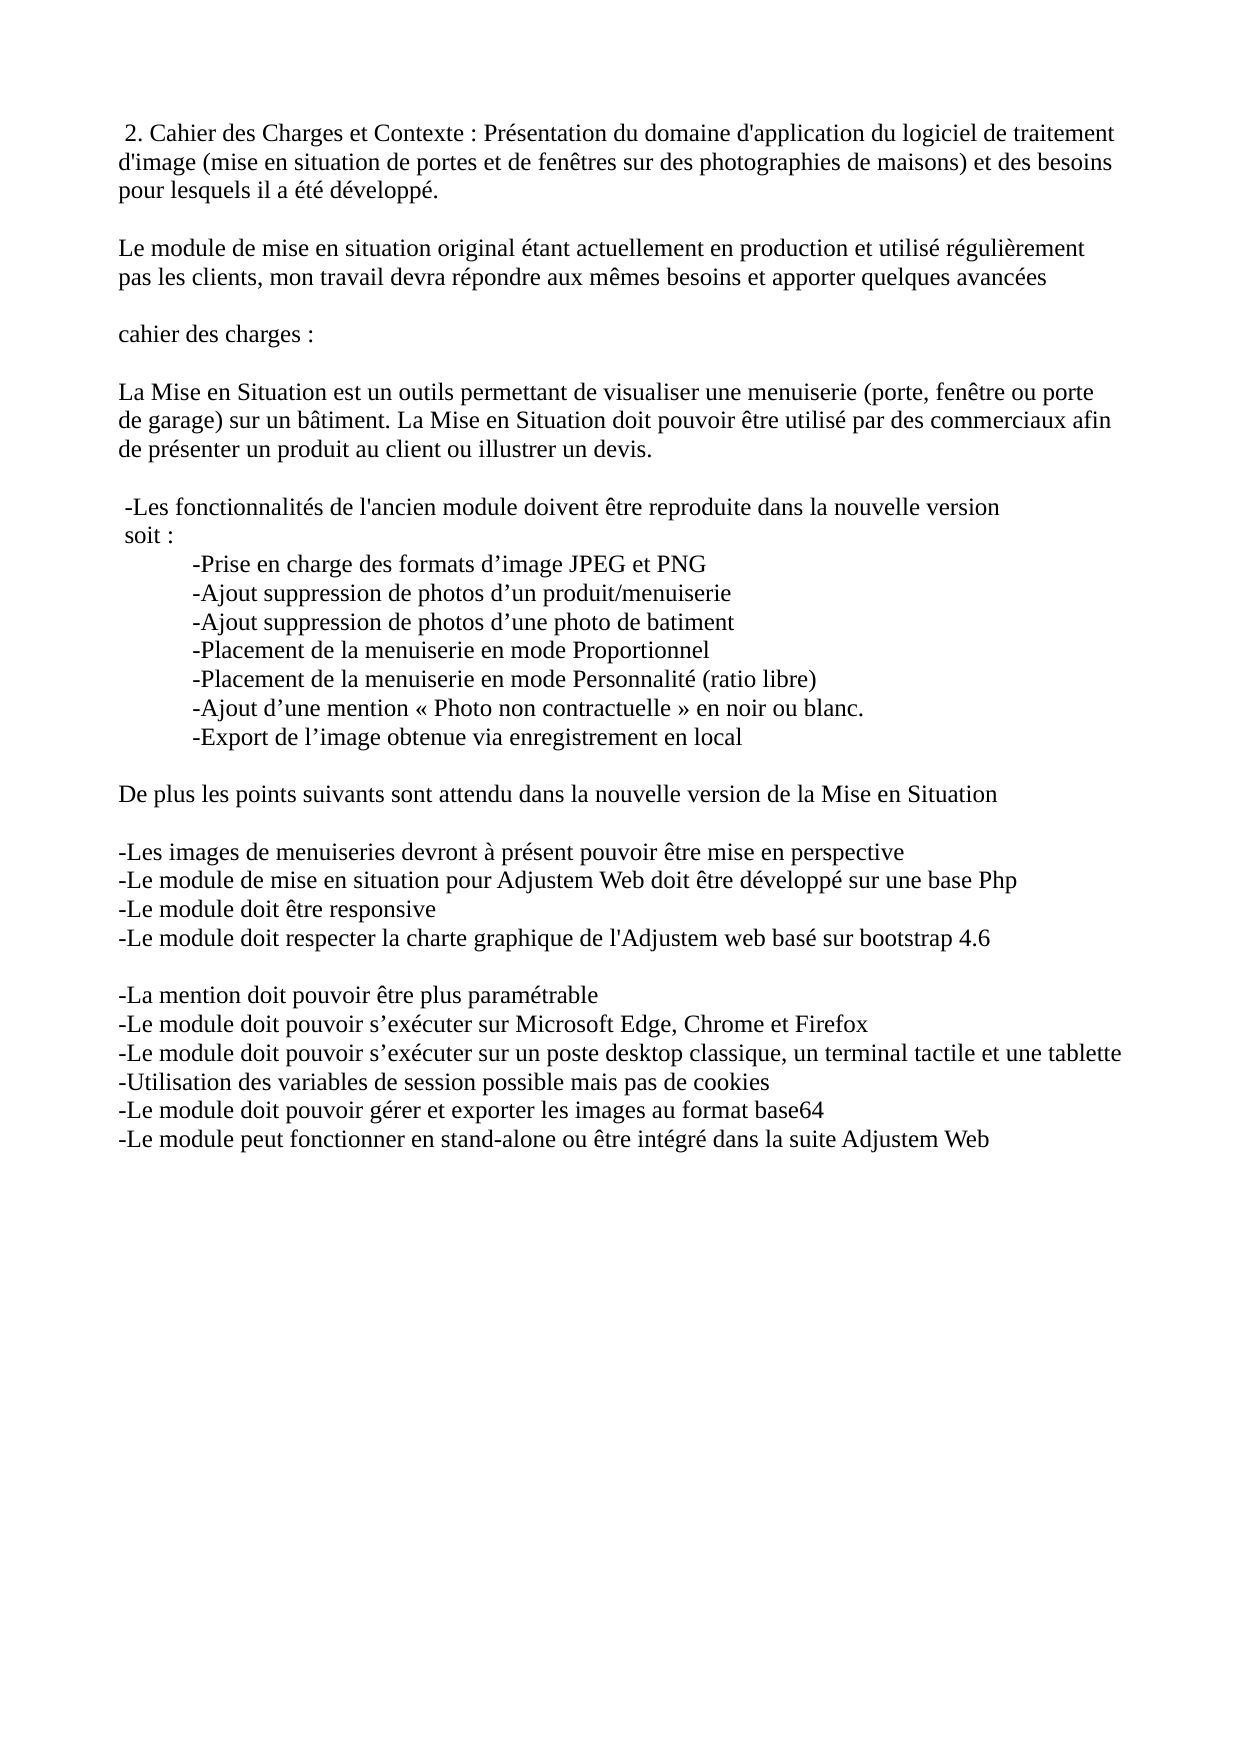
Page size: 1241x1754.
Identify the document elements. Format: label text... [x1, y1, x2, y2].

text -Les fonctionnalités de l'ancien module doivent être reproduite dans la nouvelle version [118, 492, 1122, 521]
text -Placement de la menuiserie en mode Personnalité (ratio libre) [118, 664, 1122, 693]
text -Placement de la menuiserie en mode Proportionnel [118, 636, 1122, 664]
text -Le module doit être responsive [118, 894, 1122, 923]
text -Ajout suppression de photos d’une photo de batiment [118, 607, 1122, 636]
text De plus les points suivants sont attendu dans la nouvelle version de la Mise en Situation [118, 779, 1122, 808]
text -Ajout d’une mention « Photo non contractuelle » en noir ou blanc. [118, 693, 1122, 722]
text -Le module doit pouvoir s’exécuter sur un poste desktop classique, un terminal tactile et une tablette [118, 1038, 1122, 1067]
text -Le module peut fonctionner en stand-alone ou être intégré dans la suite Adjustem Web [118, 1124, 1122, 1153]
text -Les images de menuiseries devront à présent pouvoir être mise en perspective [118, 837, 1122, 866]
text Le module de mise en situation original étant actuellement en production et utilisé régulièrement pas les clients, mon travail devra répondre aux mêmes besoins et apporter quelques avancées [118, 233, 1122, 291]
text -Le module de mise en situation pour Adjustem Web doit être développé sur une base Php [118, 866, 1122, 894]
text soit : [118, 521, 1122, 549]
text La Mise en Situation est un outils permettant de visualiser une menuiserie (porte, fenêtre ou porte de garage) sur un bâtiment. La Mise en Situation doit pouvoir être utilisé par des commerciaux afin de présenter un produit au client ou illustrer un devis. [118, 377, 1122, 463]
text -Prise en charge des formats d’image JPEG et PNG [118, 549, 1122, 578]
text 2. Cahier des Charges et Contexte : Présentation du domaine d'application du logiciel de traitement d'image (mise en situation de portes et de fenêtres sur des photographies de maisons) et des besoins pour lesquels il a été développé. [118, 118, 1122, 204]
text -Utilisation des variables de session possible mais pas de cookies [118, 1067, 1122, 1096]
text cahier des charges : [118, 319, 1122, 348]
text -La mention doit pouvoir être plus paramétrable [118, 981, 1122, 1009]
text -Export de l’image obtenue via enregistrement en local [118, 722, 1122, 751]
text -Le module doit pouvoir gérer et exporter les images au format base64 [118, 1096, 1122, 1124]
text -Ajout suppression de photos d’un produit/menuiserie [118, 578, 1122, 607]
text -Le module doit respecter la charte graphique de l'Adjustem web basé sur bootstrap 4.6 [118, 923, 1122, 952]
text -Le module doit pouvoir s’exécuter sur Microsoft Edge, Chrome et Firefox [118, 1009, 1122, 1038]
